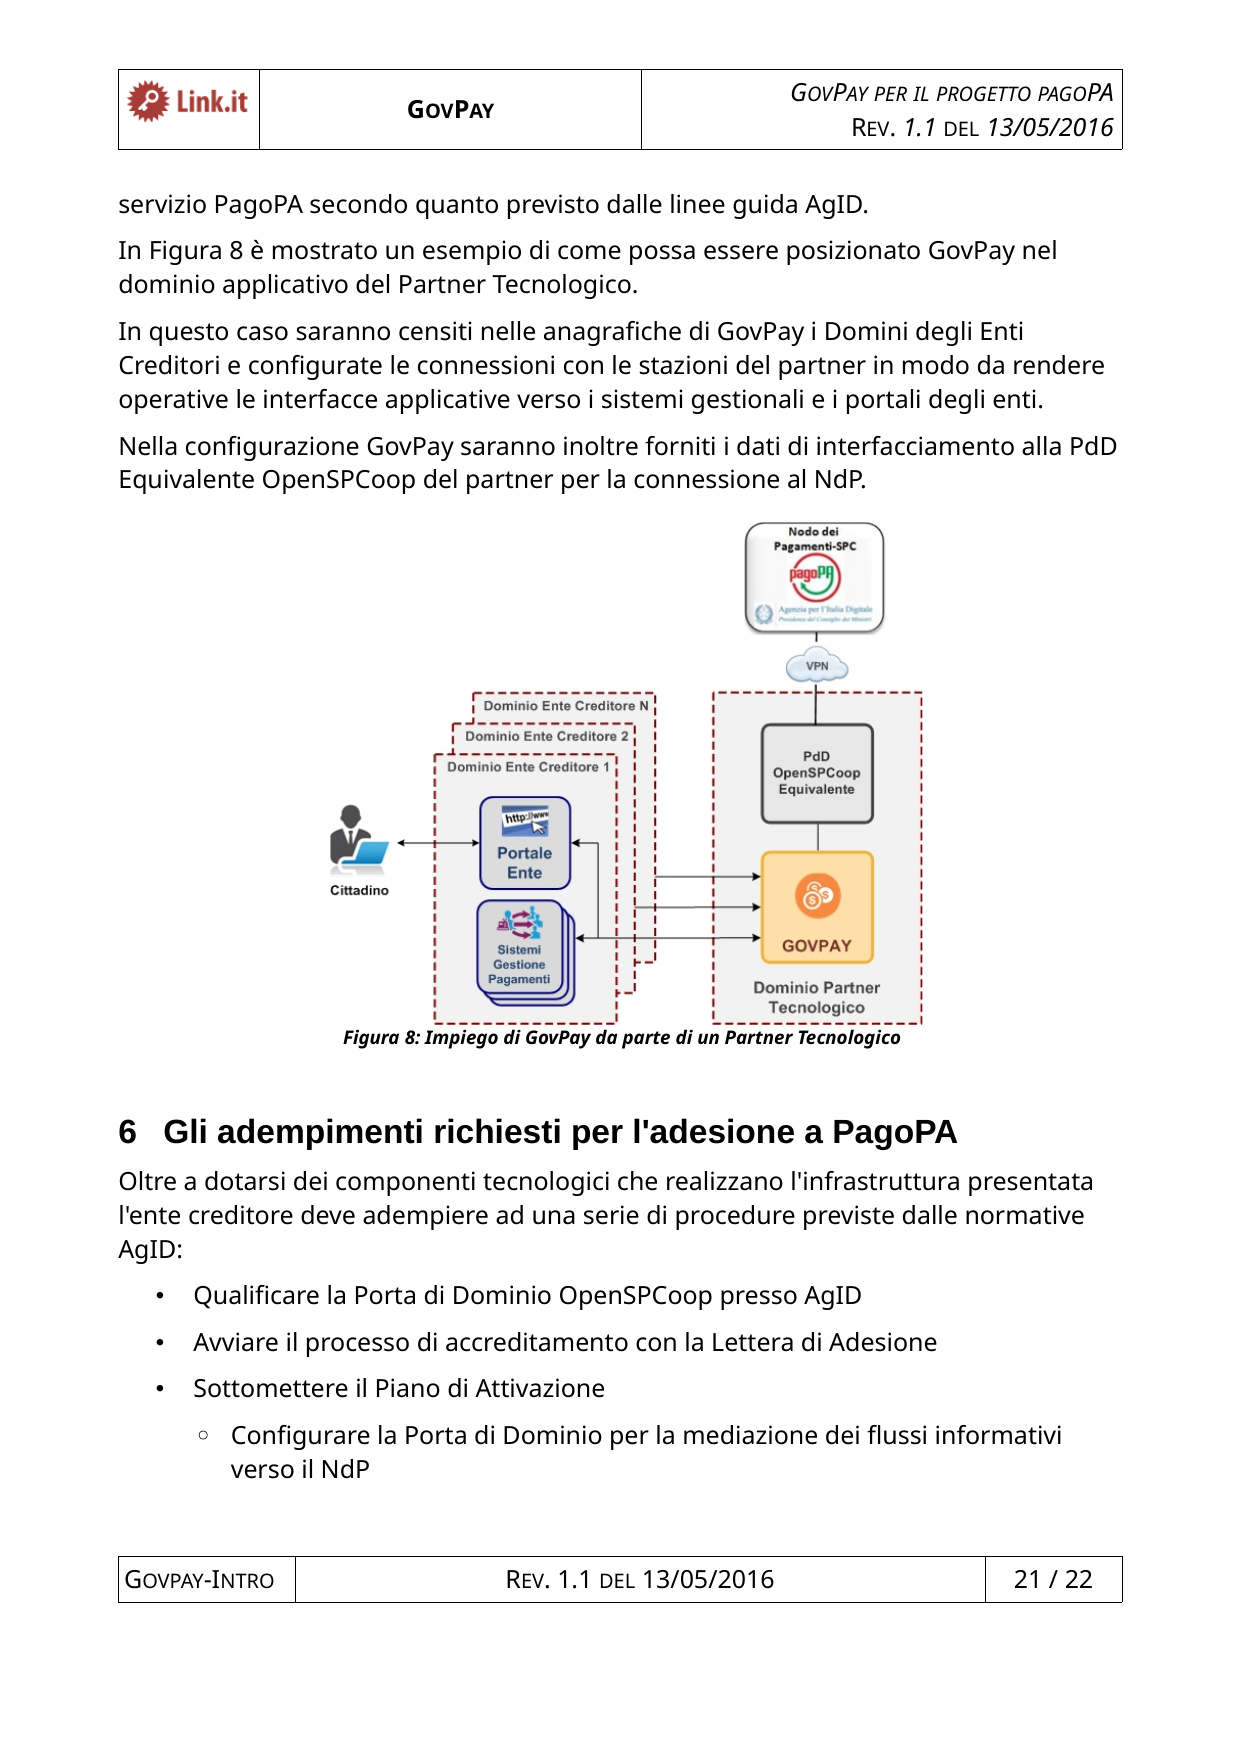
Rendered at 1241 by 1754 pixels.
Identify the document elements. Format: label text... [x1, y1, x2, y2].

list Qualificare la Porta di Dominio OpenSPCoop presso AgID [156, 1278, 1122, 1312]
text servizio PagoPA secondo quanto previsto dalle linee guida AgID. [118, 186, 1122, 220]
text In questo caso saranno censiti nelle anagrafiche di GovPay i Domini degli Enti Creditori e configurate le connessioni con le stazioni del partner in modo da rendere operative le interfacce applicative verso i sistemi gestionali e i portali degli enti. [118, 313, 1122, 416]
text Oltre a dotarsi dei componenti tecnologici che realizzano l'infrastruttura presentata l'ente creditore deve adempiere ad una serie di procedure previste dalle normative AgID: [118, 1163, 1122, 1266]
subtitle Gli adempimenti richiesti per l'adesione a PagoPA [118, 1112, 1122, 1151]
text In Figura 8 è mostrato un esempio di come possa essere posizionato GovPay nel dominio applicativo del Partner Tecnologico. [118, 233, 1122, 301]
picture [323, 521, 923, 1025]
list Configurare la Porta di Dominio per la mediazione dei flussi informativi verso il NdP [193, 1418, 1122, 1486]
text Nella configurazione GovPay saranno inoltre forniti i dati di interfacciamento alla PdD Equivalente OpenSPCoop del partner per la connessione al NdP. [118, 428, 1122, 496]
list Sottomettere il Piano di Attivazione [156, 1371, 1122, 1405]
text Figura 8: Impiego di GovPay da parte di un Partner Tecnologico [260, 521, 986, 1050]
picture [123, 75, 254, 128]
list Avviare il processo di accreditamento con la Lettera di Adesione [156, 1324, 1122, 1359]
